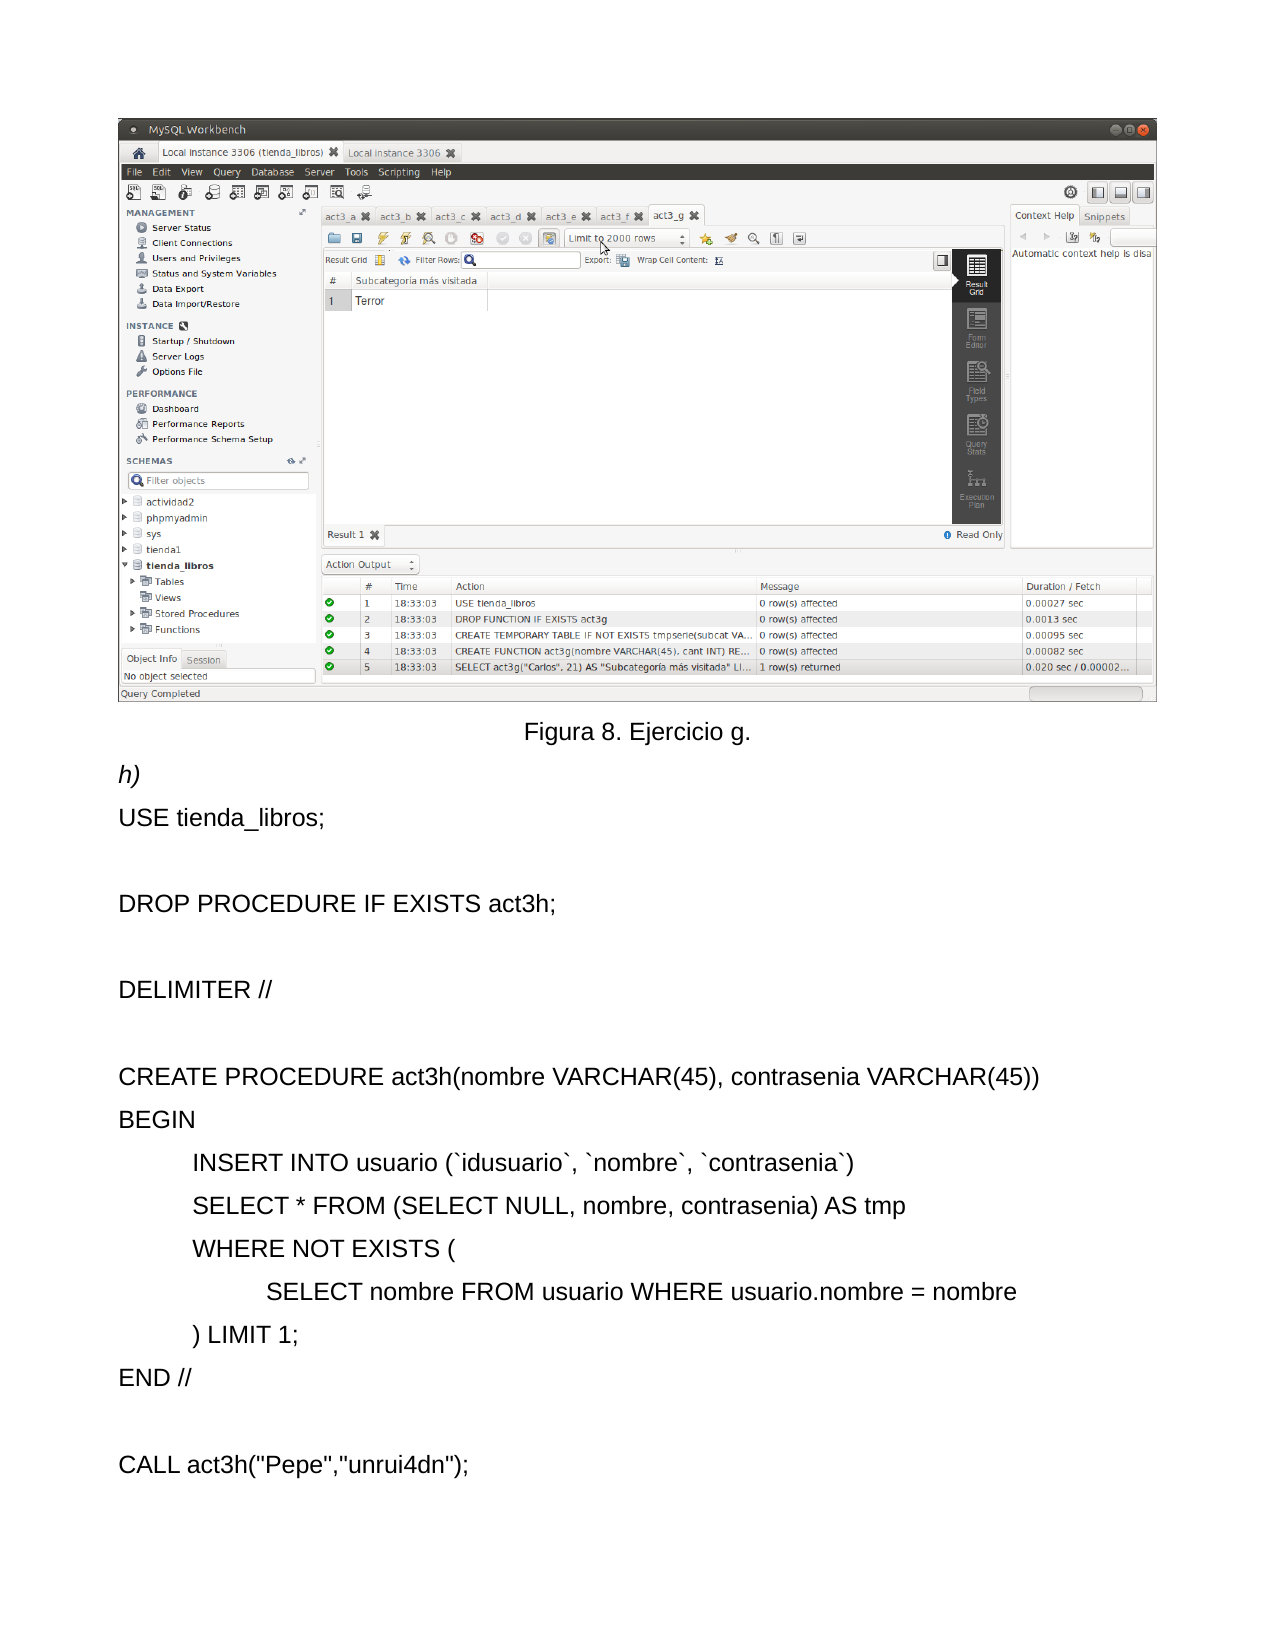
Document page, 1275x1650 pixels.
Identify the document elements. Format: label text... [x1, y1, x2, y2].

text DROP PROCEDURE IF EXISTS act3h; [118, 889, 1157, 918]
text SELECT nombre FROM usuario WHERE usuario.nombre = nombre [118, 1277, 1157, 1306]
text CALL act3h("Pepe","unrui4dn"); [118, 1449, 1157, 1478]
text DELIMITER // [118, 975, 1157, 1004]
text END // [118, 1363, 1157, 1392]
text INSERT INTO usuario (`idusuario`, `nombre`, `contrasenia`) [118, 1148, 1157, 1176]
text USE tienda_libros; [118, 803, 1157, 831]
text h) [118, 759, 1157, 788]
text WHERE NOT EXISTS ( [118, 1234, 1157, 1263]
picture [118, 118, 1157, 702]
text BEGIN [118, 1104, 1157, 1133]
text SELECT * FROM (SELECT NULL, nombre, contrasenia) AS tmp [118, 1191, 1157, 1219]
text CREATE PROCEDURE act3h(nombre VARCHAR(45), contrasenia VARCHAR(45)) [118, 1061, 1157, 1090]
text Figura 8. Ejercicio g. [118, 702, 1157, 745]
text ) LIMIT 1; [118, 1320, 1157, 1349]
